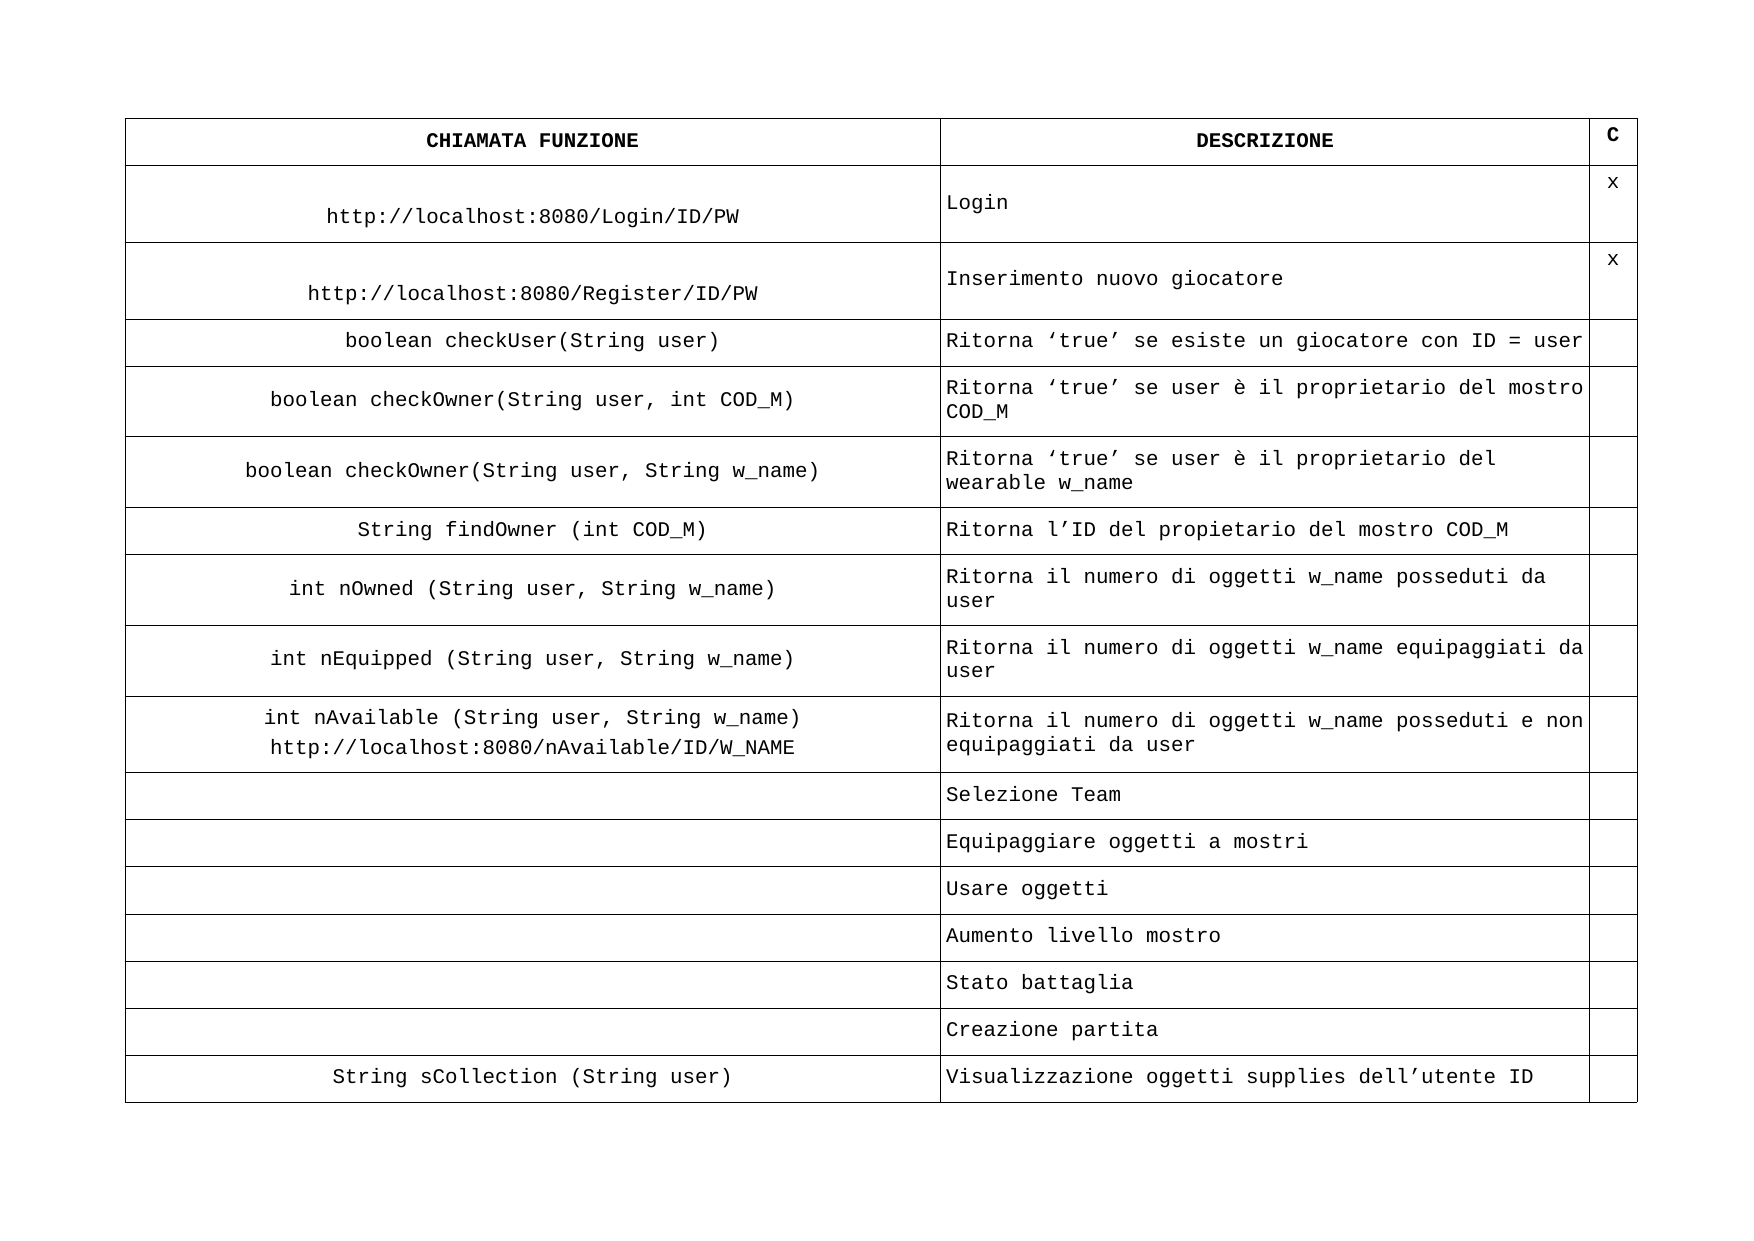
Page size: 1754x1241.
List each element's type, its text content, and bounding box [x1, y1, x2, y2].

table_cell [1590, 697, 1637, 772]
table_cell Ritorna il numero di oggetti w_name equipaggiati da user [941, 626, 1589, 696]
table_cell http://localhost:8080/Login/ID/PW [126, 166, 940, 242]
table_cell http://localhost:8080/Register/ID/PW [126, 243, 940, 318]
table_cell Ritorna l’ID del propietario del mostro COD_M [941, 508, 1589, 554]
table_cell boolean checkUser(String user) [126, 320, 940, 366]
table_cell [126, 867, 940, 913]
table_cell [1590, 437, 1637, 507]
table_cell [1590, 1009, 1637, 1055]
table_cell Ritorna ‘true’ se user è il proprietario del wearable w_name [941, 437, 1589, 507]
table_cell int nAvailable (String user, String w_name) http://localhost:8080/nAvailable/ID/W_NAME [126, 697, 940, 772]
table_cell [126, 1009, 940, 1055]
table_cell Creazione partita [941, 1009, 1589, 1055]
table_cell [1590, 1056, 1637, 1102]
table_cell [126, 915, 940, 961]
table_cell int nEquipped (String user, String w_name) [126, 626, 940, 696]
table_cell [1590, 367, 1637, 436]
table_cell Inserimento nuovo giocatore [941, 243, 1589, 318]
table_header CHIAMATA FUNZIONE [126, 119, 940, 165]
table_cell String findOwner (int COD_M) [126, 508, 940, 554]
table_cell boolean checkOwner(String user, int COD_M) [126, 367, 940, 436]
table_header C [1590, 119, 1637, 165]
table_cell Visualizzazione oggetti supplies dell’utente ID [941, 1056, 1589, 1102]
table_cell Stato battaglia [941, 962, 1589, 1008]
table_cell [1590, 508, 1637, 554]
table_cell Aumento livello mostro [941, 915, 1589, 961]
table_cell x [1590, 243, 1637, 318]
table_cell Selezione Team [941, 773, 1589, 819]
table_cell [1590, 867, 1637, 913]
table_cell int nOwned (String user, String w_name) [126, 555, 940, 625]
table_cell [1590, 626, 1637, 696]
table_cell String sCollection (String user) [126, 1056, 940, 1102]
table_header DESCRIZIONE [941, 119, 1589, 165]
table_cell Ritorna il numero di oggetti w_name posseduti e non equipaggiati da user [941, 697, 1589, 772]
table_cell [1590, 555, 1637, 625]
table_cell boolean checkOwner(String user, String w_name) [126, 437, 940, 507]
table_cell Login [941, 166, 1589, 242]
table_cell Ritorna il numero di oggetti w_name posseduti da user [941, 555, 1589, 625]
table_cell [1590, 915, 1637, 961]
table_cell Usare oggetti [941, 867, 1589, 913]
table_cell [126, 820, 940, 866]
table_cell x [1590, 166, 1637, 242]
table_cell Ritorna ‘true’ se user è il proprietario del mostro COD_M [941, 367, 1589, 436]
table_cell [1590, 320, 1637, 366]
table_cell [126, 962, 940, 1008]
table_cell Equipaggiare oggetti a mostri [941, 820, 1589, 866]
table_cell [1590, 962, 1637, 1008]
table_cell [1590, 773, 1637, 819]
table_cell [126, 773, 940, 819]
table_cell Ritorna ‘true’ se esiste un giocatore con ID = user [941, 320, 1589, 366]
table_cell [1590, 820, 1637, 866]
